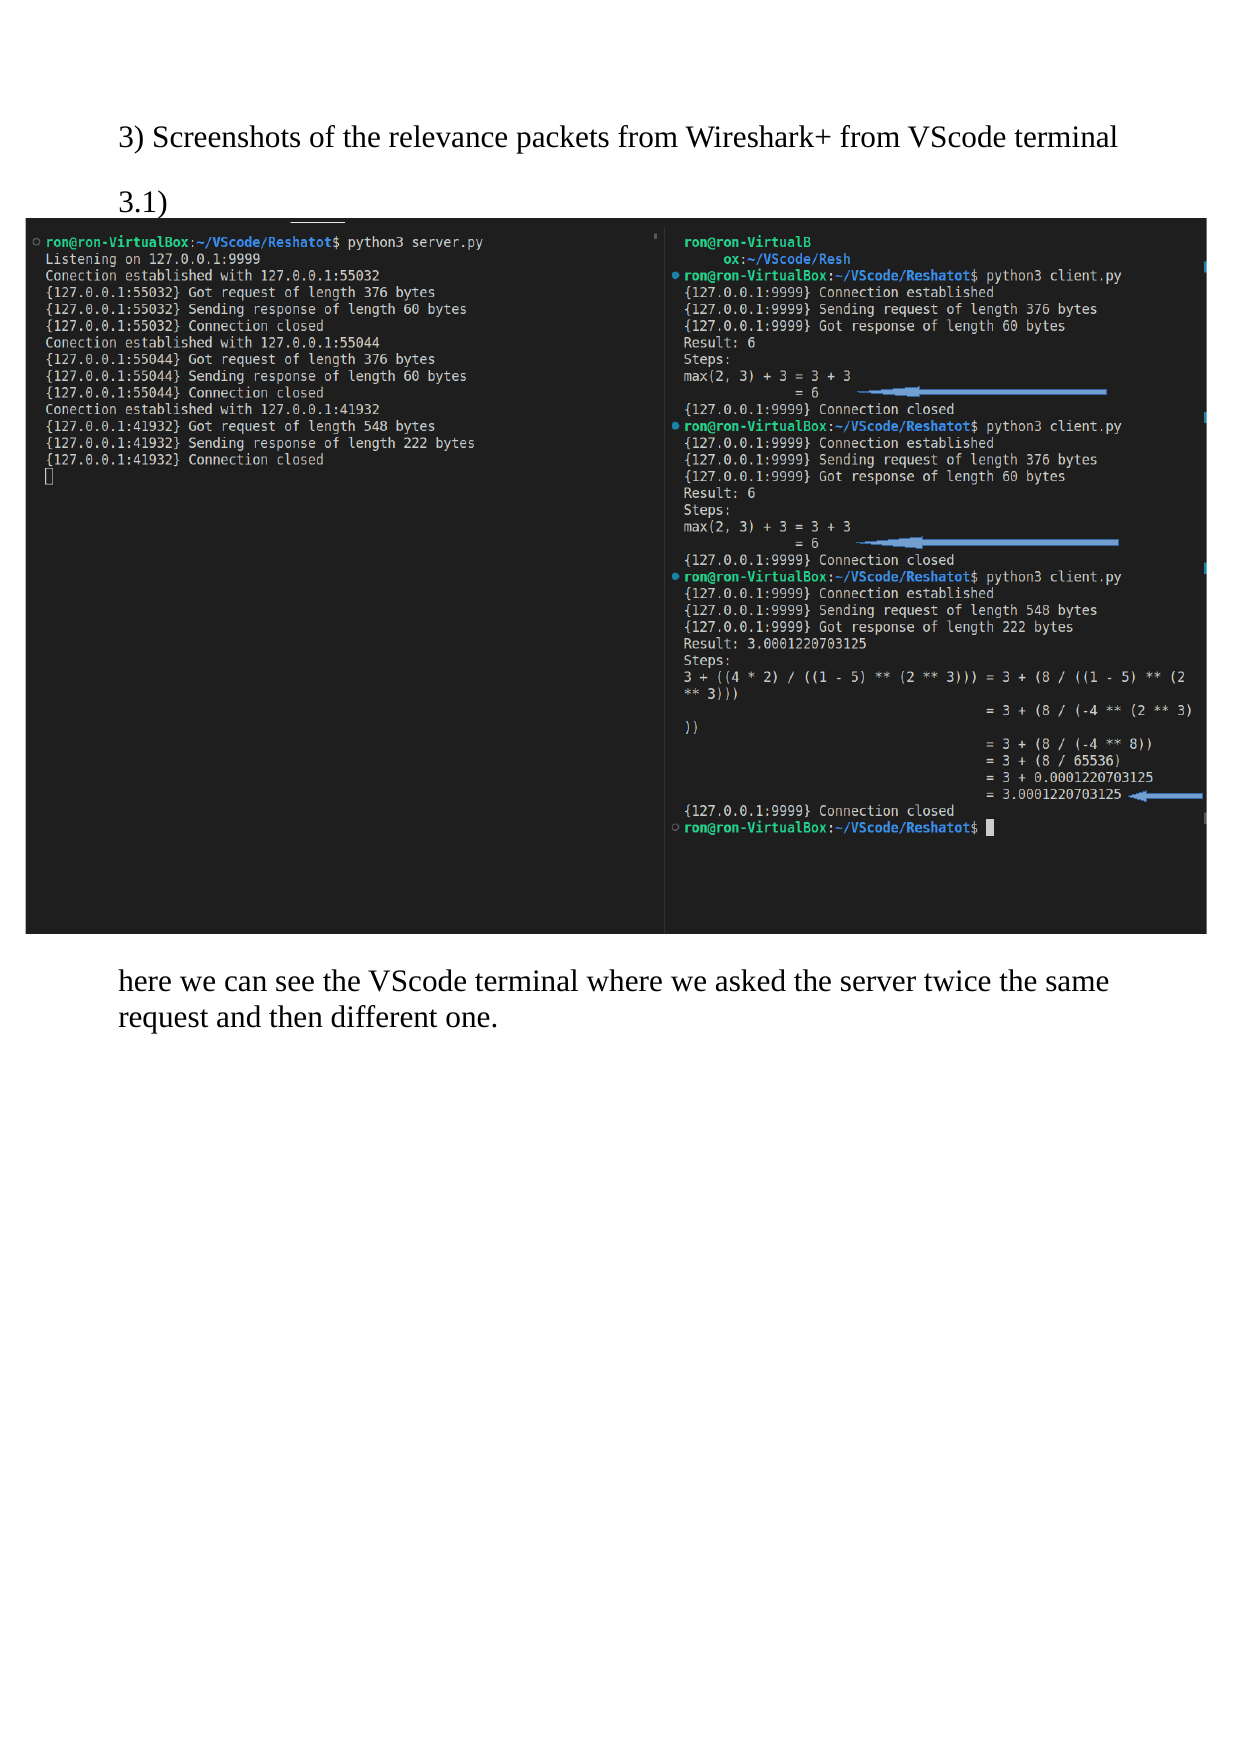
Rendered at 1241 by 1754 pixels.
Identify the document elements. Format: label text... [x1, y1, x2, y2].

text 3) Screenshots of the relevance packets from Wireshark+ from VScode terminal [118, 118, 1122, 154]
text 3.1) [118, 183, 1122, 218]
text here we can see the VScode terminal where we asked the server twice the same request and then different one. [118, 962, 1122, 1034]
picture [25, 218, 1207, 934]
